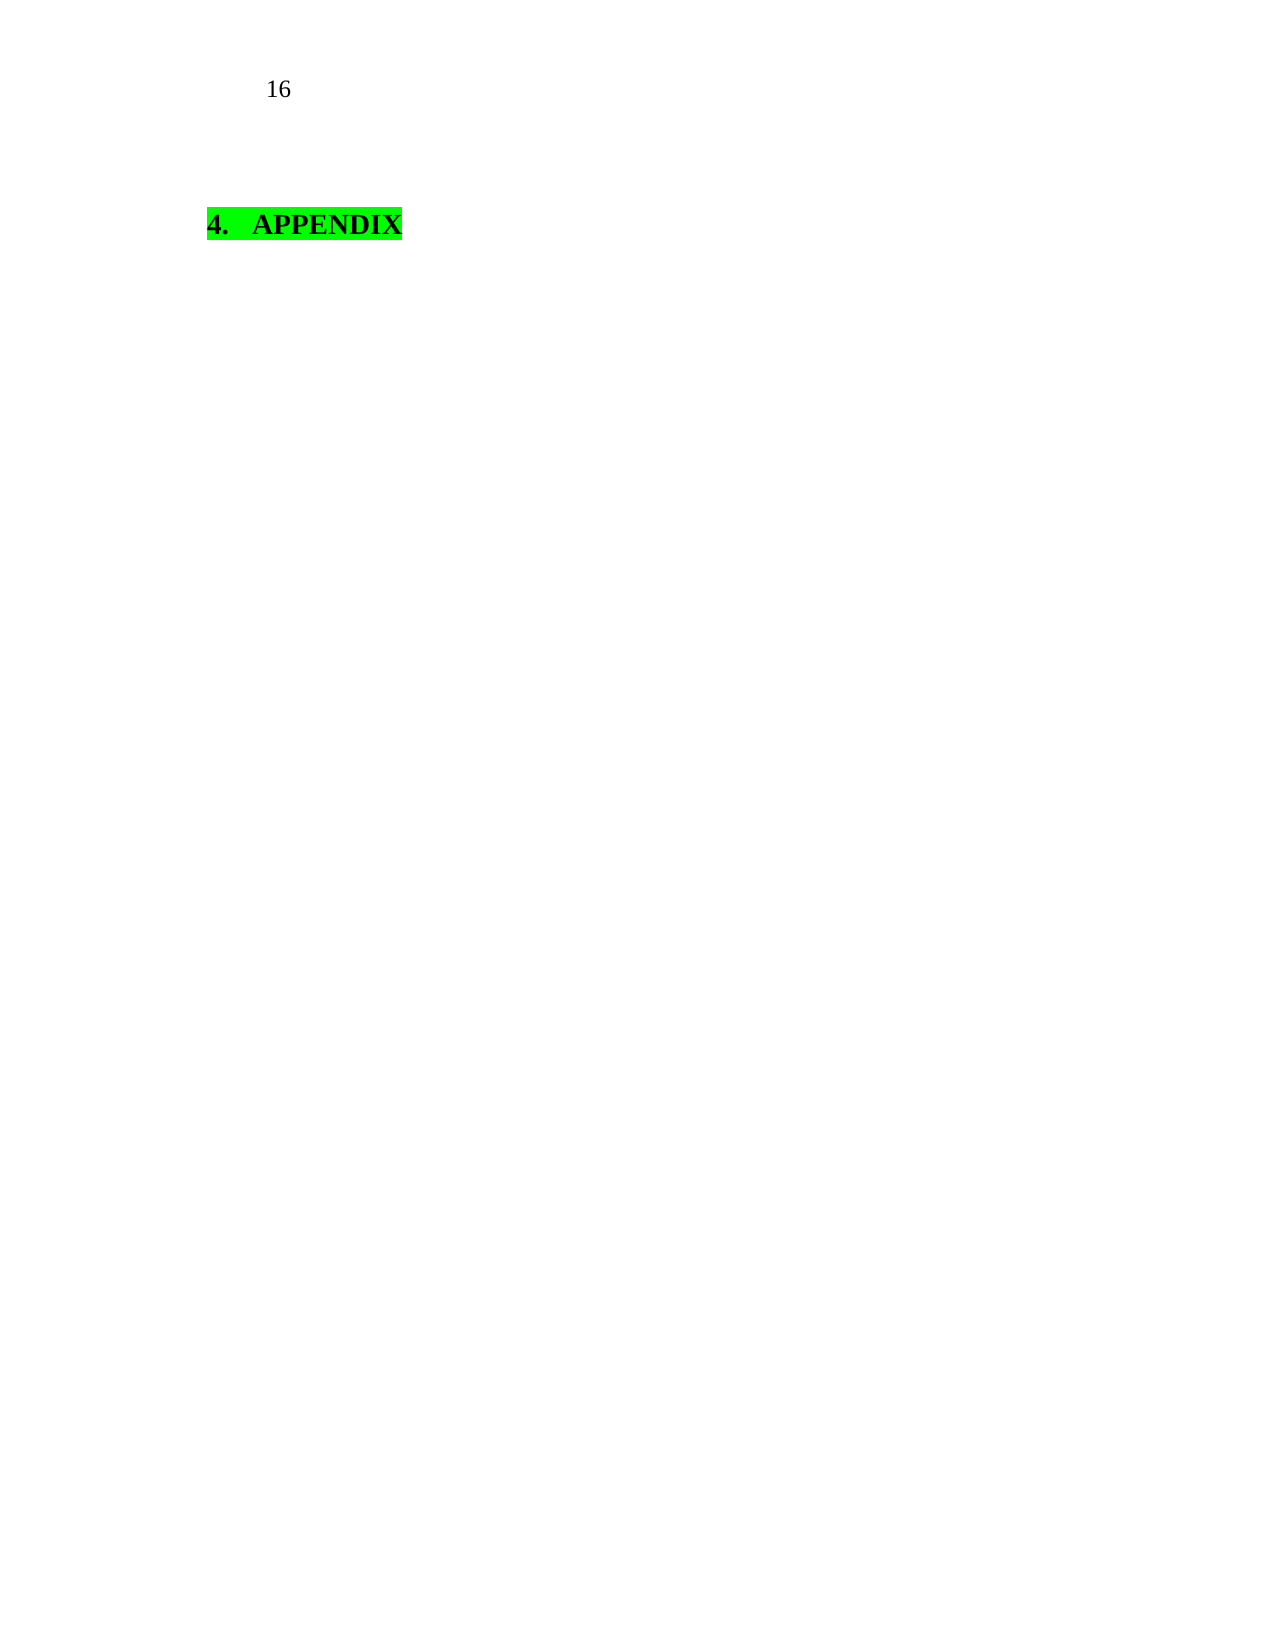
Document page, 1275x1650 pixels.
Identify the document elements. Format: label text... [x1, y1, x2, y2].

subtitle APPENDIX [207, 207, 1157, 240]
